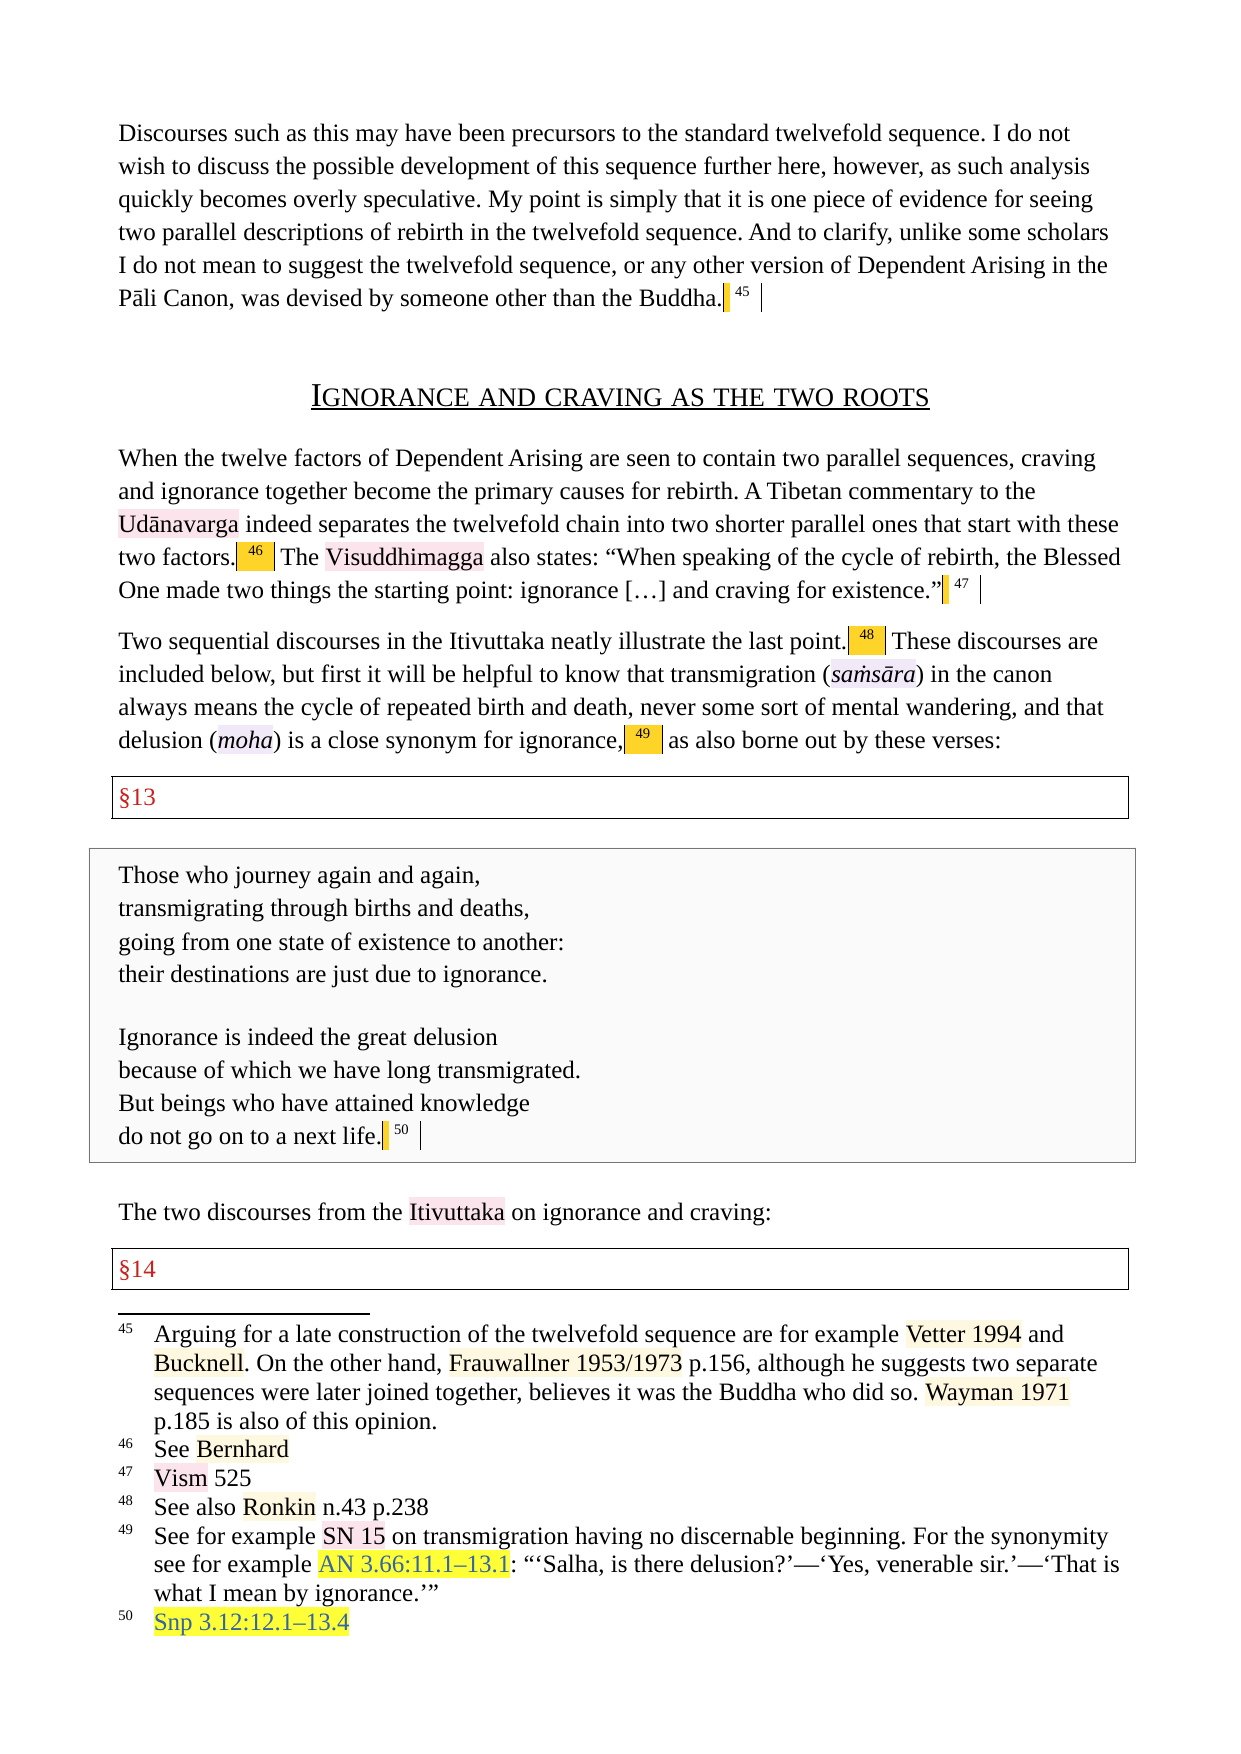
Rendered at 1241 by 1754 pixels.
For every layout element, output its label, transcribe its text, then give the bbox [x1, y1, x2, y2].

text Snp 3.12:12.1–13.4 [349, 1607, 1122, 1636]
text The two discourses from the Itivuttaka on ignorance and craving: [505, 1197, 1122, 1225]
text See also Ronkin n.43 p.238 [118, 1492, 243, 1521]
text Ignorance is indeed the great delusion because of which we have long transmigrated. But beings who have attained knowledge do not go on to a next life. [90, 1009, 1135, 1162]
text Discourses such as this may have been precursors to the standard twelvefold sequence. I do not wish to discuss the possible development of this sequence further here, however, as such analysis quickly becomes overly speculative. My point is simply that it is one piece of evidence for seeing two parallel descriptions of rebirth in the twelvefold sequence. And to clarify, unlike some scholars I do not mean to suggest the twelvefold sequence, or any other version of Dependent Arising in the Pāli Canon, was devised by someone other than the Buddha. [118, 118, 1122, 312]
text §13 [113, 777, 1128, 818]
text See for example SN 15 on transmigration having no discernable beginning. For the synonymity see for example AN 3.66:11.1–13.1: “‘Salha, is there delusion?’—‘Yes, venerable sir.’—‘That is what I mean by ignorance.’” [118, 1521, 1122, 1607]
text §14 [113, 1249, 1128, 1289]
text Those who journey again and again, transmigrating through births and deaths, going from one state of existence to another: their destinations are just due to ignorance. [90, 849, 1135, 988]
text Vism 525 [118, 1463, 154, 1492]
text Two sequential discourses in the Itivuttaka neatly illustrate the last point. These discourses are included below, but first it will be helpful to know that transmigration (saṁsāra) in the canon always means the cycle of repeated birth and death, never some sort of mental wandering, and that delusion (moha) is a close synonym for ignorance, as also borne out by these verses: [118, 626, 1122, 754]
text See Bernhard [118, 1434, 1122, 1463]
text Arguing for a late construction of the twelvefold sequence are for example Vetter 1994 and Bucknell. On the other hand, Frauwallner 1953/1973 p.156, although he suggests two separate sequences were later joined together, believes it was the Buddha who did so. Wayman 1971 p.185 is also of this opinion. [118, 1319, 1122, 1434]
text See also Ronkin n.43 p.238 [316, 1492, 1122, 1521]
subtitle Ignorance and craving as the two roots [118, 375, 1122, 414]
text The two discourses from the Itivuttaka on ignorance and craving: [118, 1197, 409, 1225]
text Snp 3.12:12.1–13.4 [118, 1607, 154, 1636]
text When the twelve factors of Dependent Arising are seen to contain two parallel sequences, craving and ignorance together become the primary causes for rebirth. A Tibetan commentary to the Udānavarga indeed separates the twelvefold chain into two shorter parallel ones that start with these two factors. The Visuddhimagga also states: “When speaking of the cycle of rebirth, the Blessed One made two things the starting point: ignorance […] and craving for existence.” [118, 443, 1122, 604]
text Vism 525 [208, 1463, 1122, 1492]
